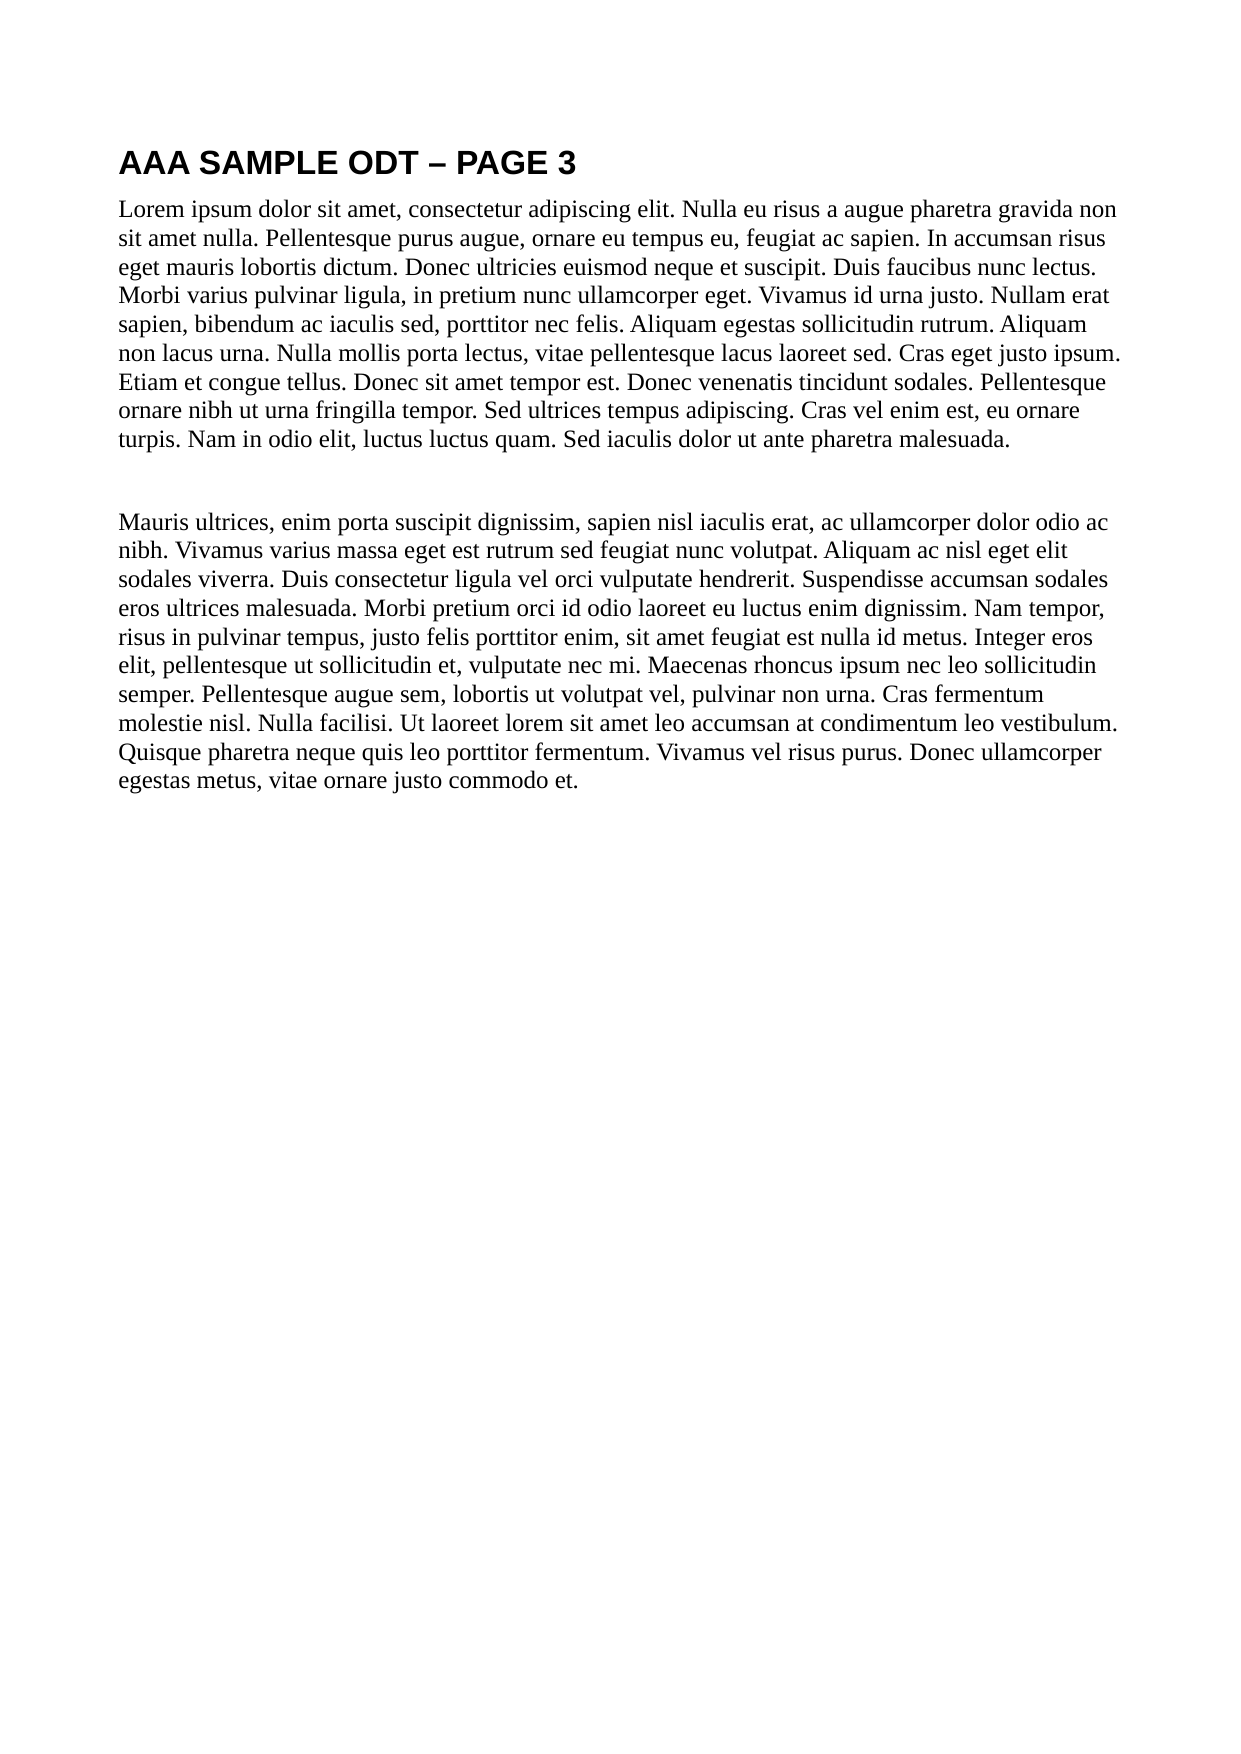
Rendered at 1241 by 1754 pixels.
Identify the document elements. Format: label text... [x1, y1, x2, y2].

subtitle AAA SAMPLE ODT – PAGE 3 [118, 143, 1122, 182]
text Lorem ipsum dolor sit amet, consectetur adipiscing elit. Nulla eu risus a augue pharetra gravida non sit amet nulla. Pellentesque purus augue, ornare eu tempus eu, feugiat ac sapien. In accumsan risus eget mauris lobortis dictum. Donec ultricies euismod neque et suscipit. Duis faucibus nunc lectus. Morbi varius pulvinar ligula, in pretium nunc ullamcorper eget. Vivamus id urna justo. Nullam erat sapien, bibendum ac iaculis sed, porttitor nec felis. Aliquam egestas sollicitudin rutrum. Aliquam non lacus urna. Nulla mollis porta lectus, vitae pellentesque lacus laoreet sed. Cras eget justo ipsum. Etiam et congue tellus. Donec sit amet tempor est. Donec venenatis tincidunt sodales. Pellentesque ornare nibh ut urna fringilla tempor. Sed ultrices tempus adipiscing. Cras vel enim est, eu ornare turpis. Nam in odio elit, luctus luctus quam. Sed iaculis dolor ut ante pharetra malesuada. [118, 194, 1122, 453]
text Mauris ultrices, enim porta suscipit dignissim, sapien nisl iaculis erat, ac ullamcorper dolor odio ac nibh. Vivamus varius massa eget est rutrum sed feugiat nunc volutpat. Aliquam ac nisl eget elit sodales viverra. Duis consectetur ligula vel orci vulputate hendrerit. Suspendisse accumsan sodales eros ultrices malesuada. Morbi pretium orci id odio laoreet eu luctus enim dignissim. Nam tempor, risus in pulvinar tempus, justo felis porttitor enim, sit amet feugiat est nulla id metus. Integer eros elit, pellentesque ut sollicitudin et, vulputate nec mi. Maecenas rhoncus ipsum nec leo sollicitudin semper. Pellentesque augue sem, lobortis ut volutpat vel, pulvinar non urna. Cras fermentum molestie nisl. Nulla facilisi. Ut laoreet lorem sit amet leo accumsan at condimentum leo vestibulum. Quisque pharetra neque quis leo porttitor fermentum. Vivamus vel risus purus. Donec ullamcorper egestas metus, vitae ornare justo commodo et. [118, 507, 1122, 794]
